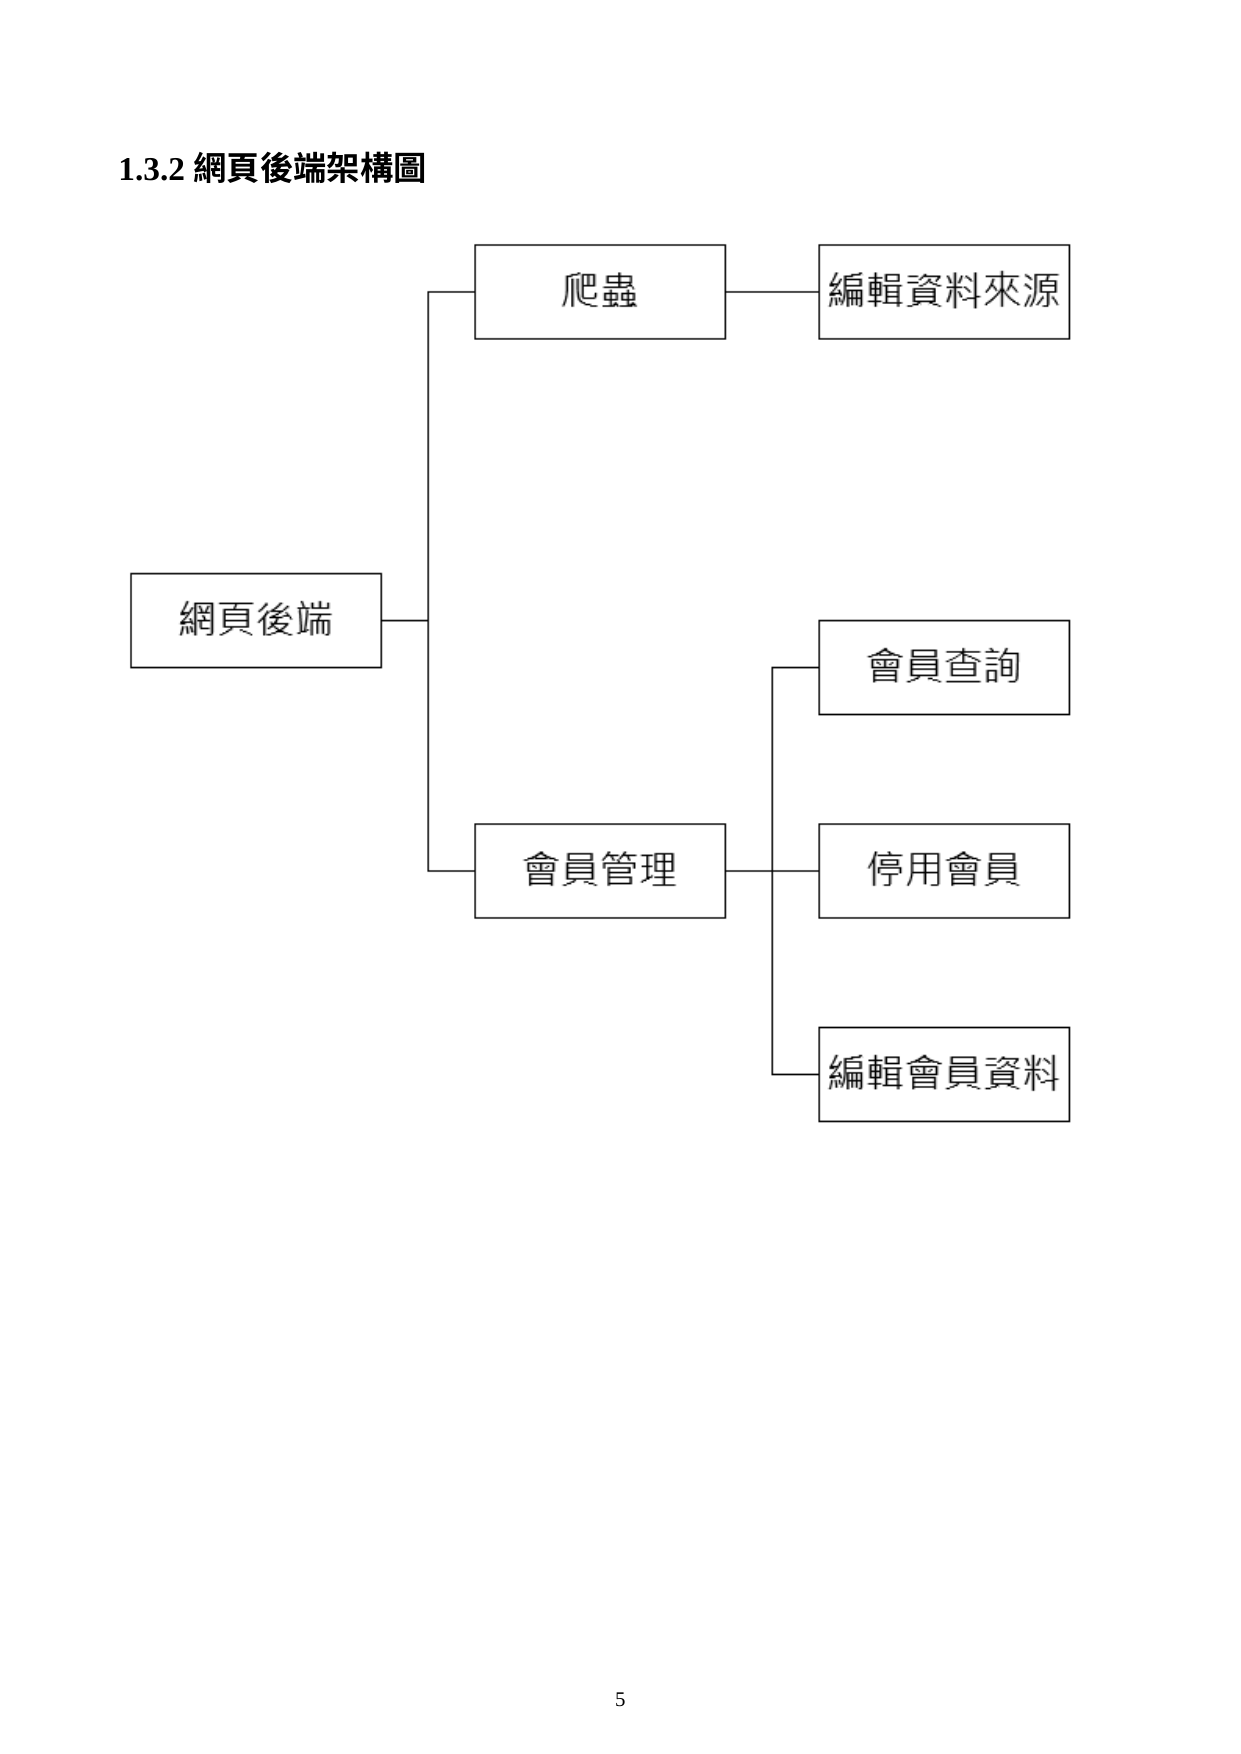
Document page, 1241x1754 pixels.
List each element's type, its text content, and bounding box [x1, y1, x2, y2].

picture [118, 232, 1083, 1135]
subtitle 1.3.2 網頁後端架構圖 [118, 142, 1122, 190]
